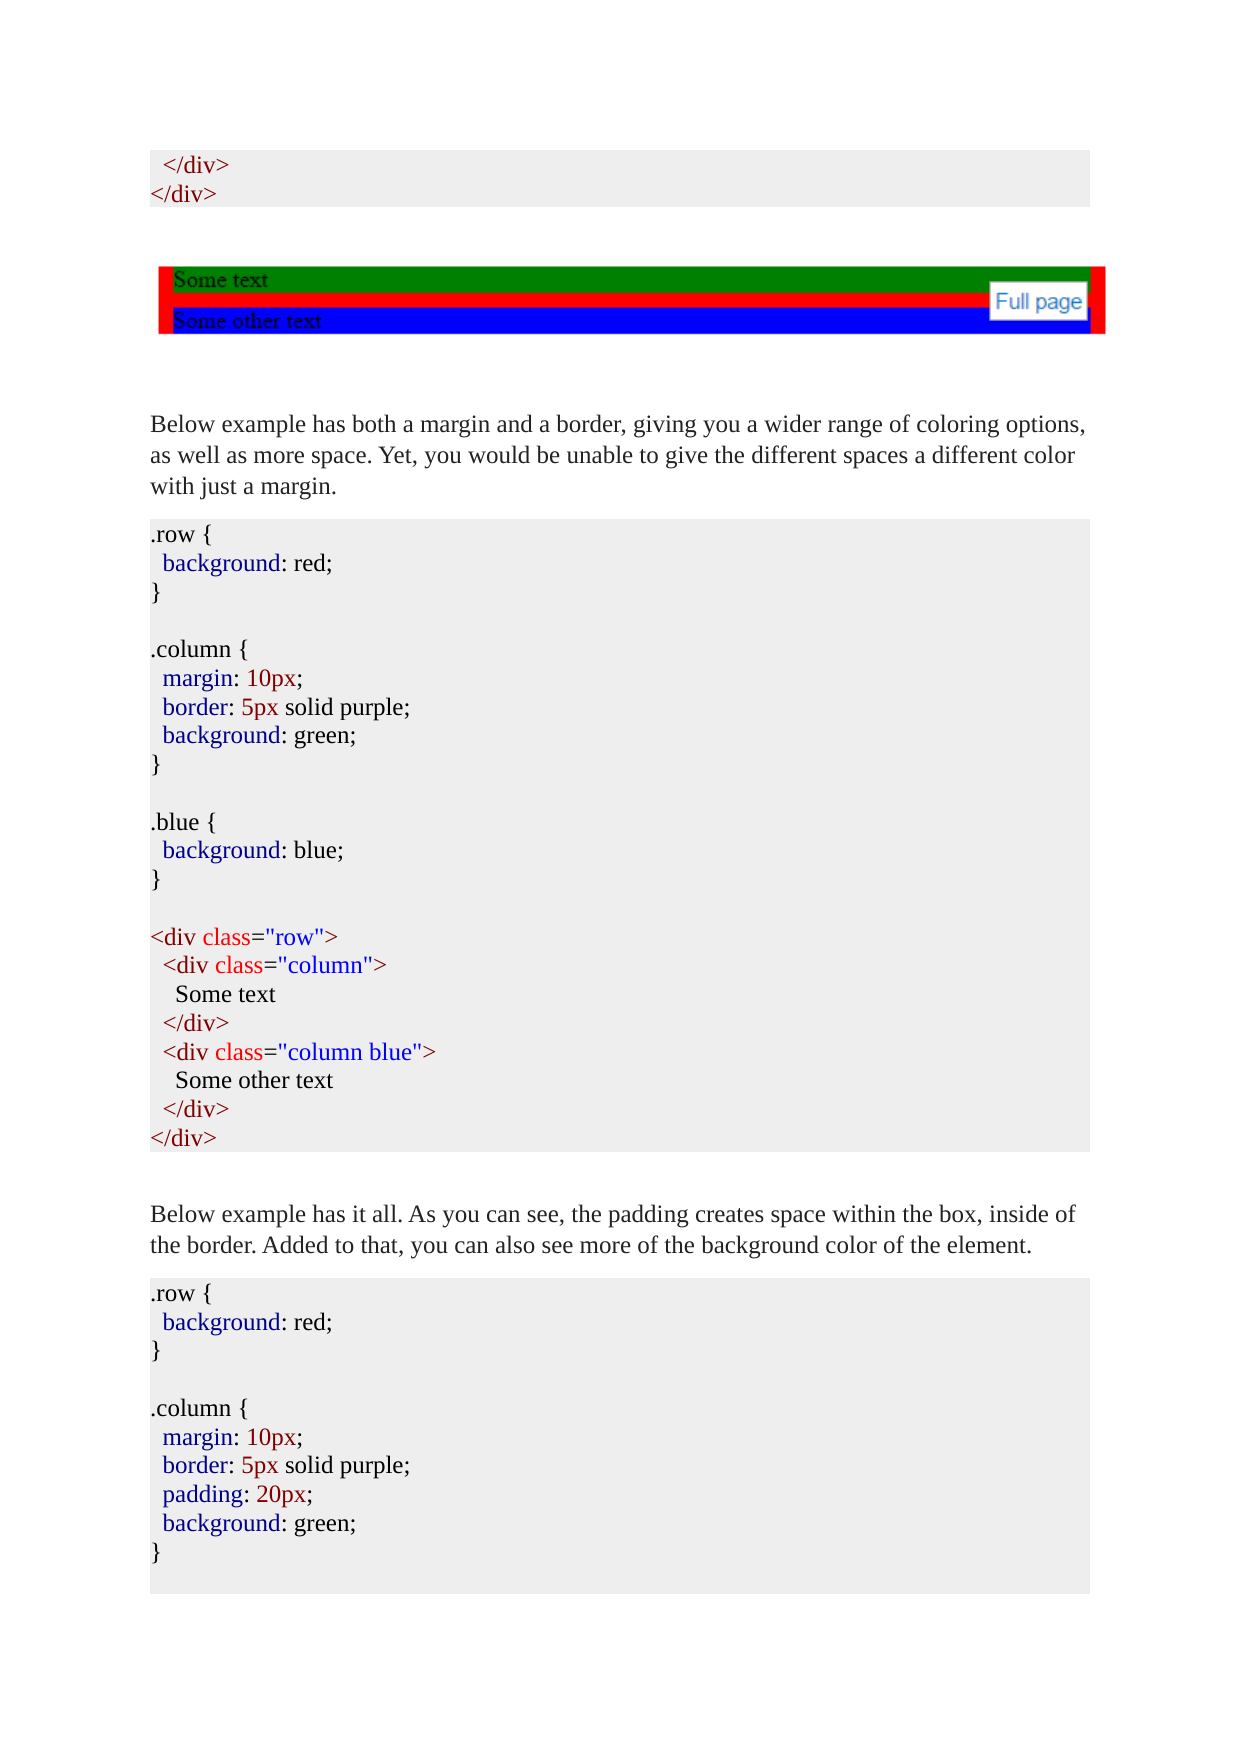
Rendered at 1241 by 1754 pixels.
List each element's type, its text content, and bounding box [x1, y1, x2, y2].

text </div> [150, 1008, 1090, 1037]
subtitle Below example has both a margin and a border, giving you a wider range of coloring options, as well as more space. Yet, you would be unable to give the different spaces a different color with just a margin. [150, 409, 1090, 500]
text <div class="row"> [150, 922, 1090, 950]
text } [150, 749, 1090, 778]
text .column { [150, 1393, 1090, 1422]
text .blue { [150, 807, 1090, 835]
text background: green; [150, 1508, 1090, 1537]
subtitle Below example has it all. As you can see, the padding creates space within the box, inside of the border. Added to that, you can also see more of the background color of the element. [150, 1199, 1090, 1259]
text <div class="column"> [150, 950, 1090, 979]
text } [150, 864, 1090, 893]
text margin: 10px; [150, 663, 1090, 692]
text } [150, 1537, 1090, 1566]
text </div> [150, 179, 1090, 207]
text .row { [150, 519, 1090, 548]
text Some text [150, 979, 1090, 1008]
text margin: 10px; [150, 1422, 1090, 1451]
picture [150, 255, 1116, 343]
text .row { [150, 1278, 1090, 1307]
text </div> [150, 1123, 1090, 1152]
text background: red; [150, 548, 1090, 577]
text } [150, 1336, 1090, 1364]
text </div> [150, 150, 1090, 179]
text border: 5px solid purple; [150, 692, 1090, 720]
text Some other text [150, 1065, 1090, 1094]
text background: blue; [150, 835, 1090, 864]
text } [150, 577, 1090, 605]
text background: green; [150, 720, 1090, 749]
text background: red; [150, 1307, 1090, 1336]
text </div> [150, 1094, 1090, 1123]
text border: 5px solid purple; [150, 1451, 1090, 1479]
text padding: 20px; [150, 1479, 1090, 1508]
text .column { [150, 634, 1090, 663]
text <div class="column blue"> [150, 1037, 1090, 1065]
